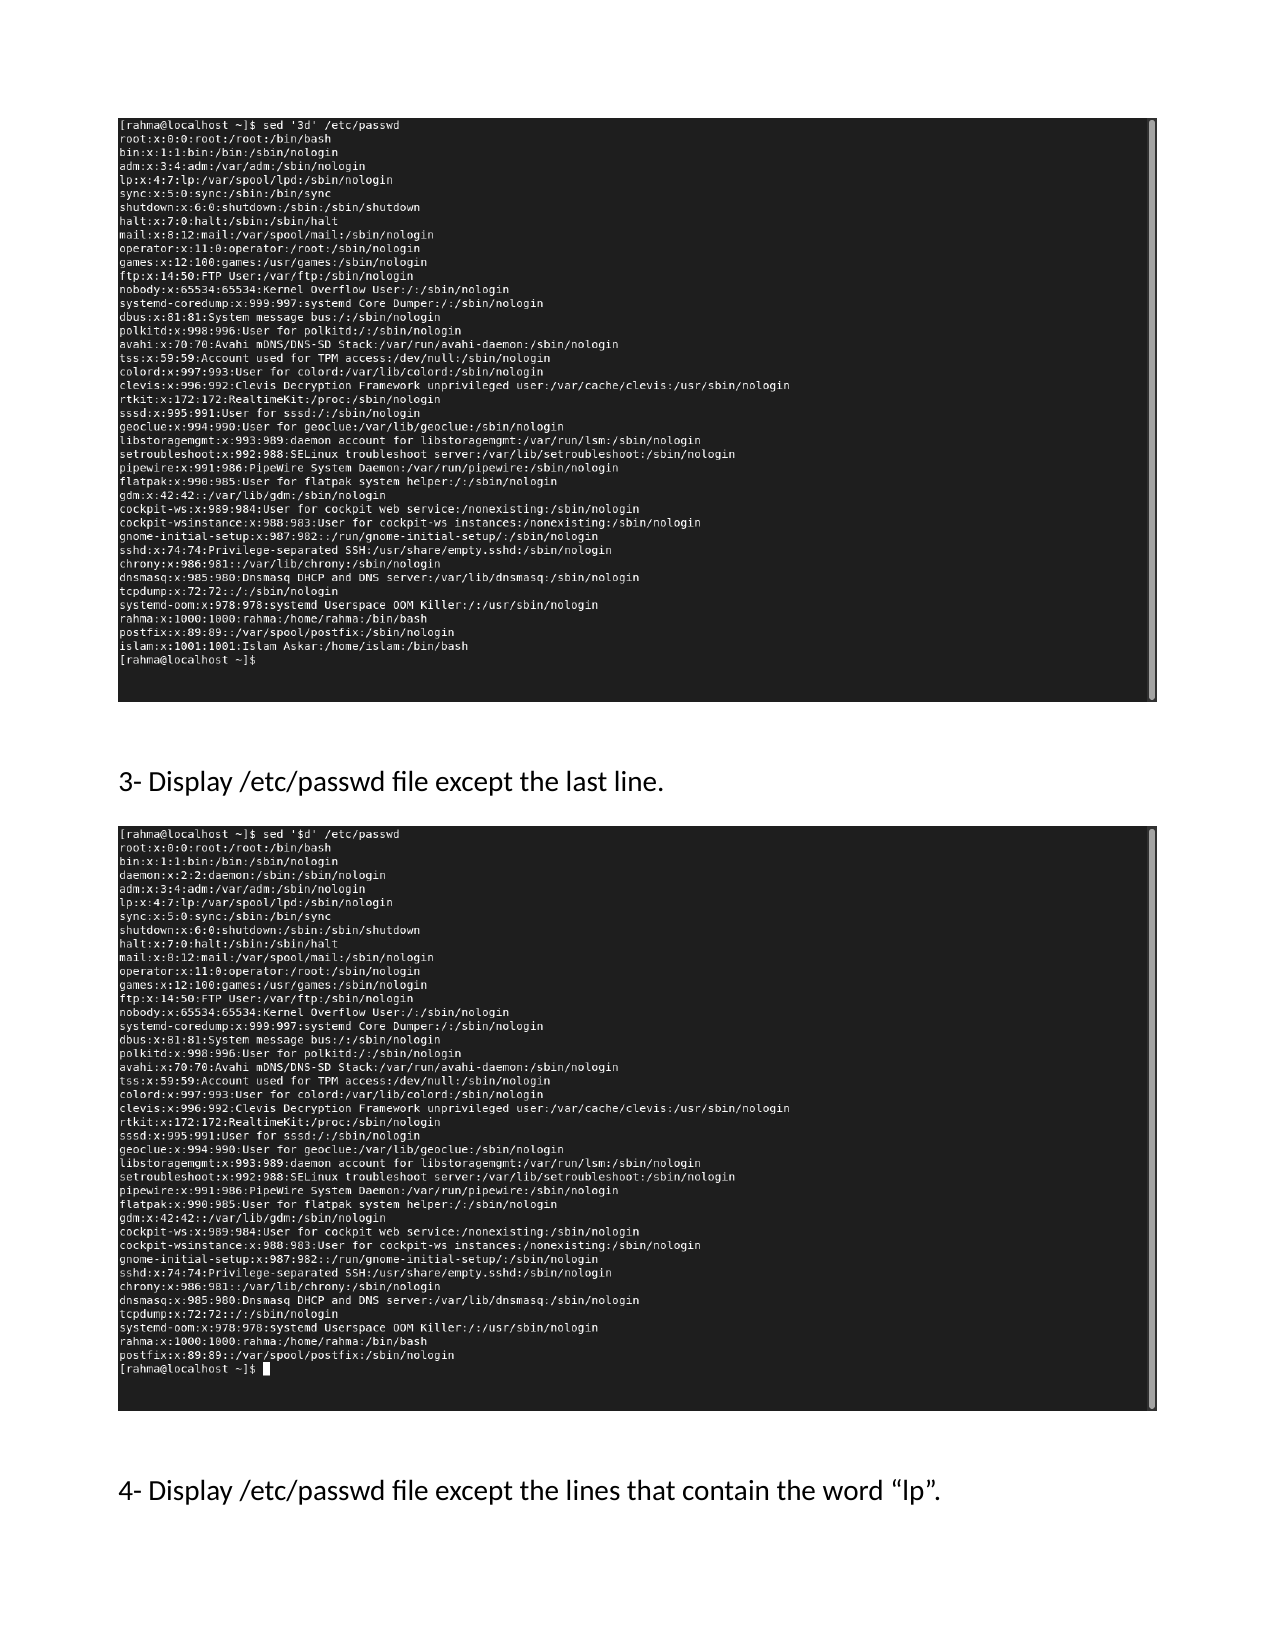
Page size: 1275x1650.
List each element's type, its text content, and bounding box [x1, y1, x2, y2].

text 4- Display /etc/passwd file except the lines that contain the word “lp”. [118, 1472, 1157, 1507]
picture [118, 826, 1157, 1411]
picture [118, 118, 1157, 702]
text 3- Display /etc/passwd file except the last line. [118, 763, 1157, 799]
